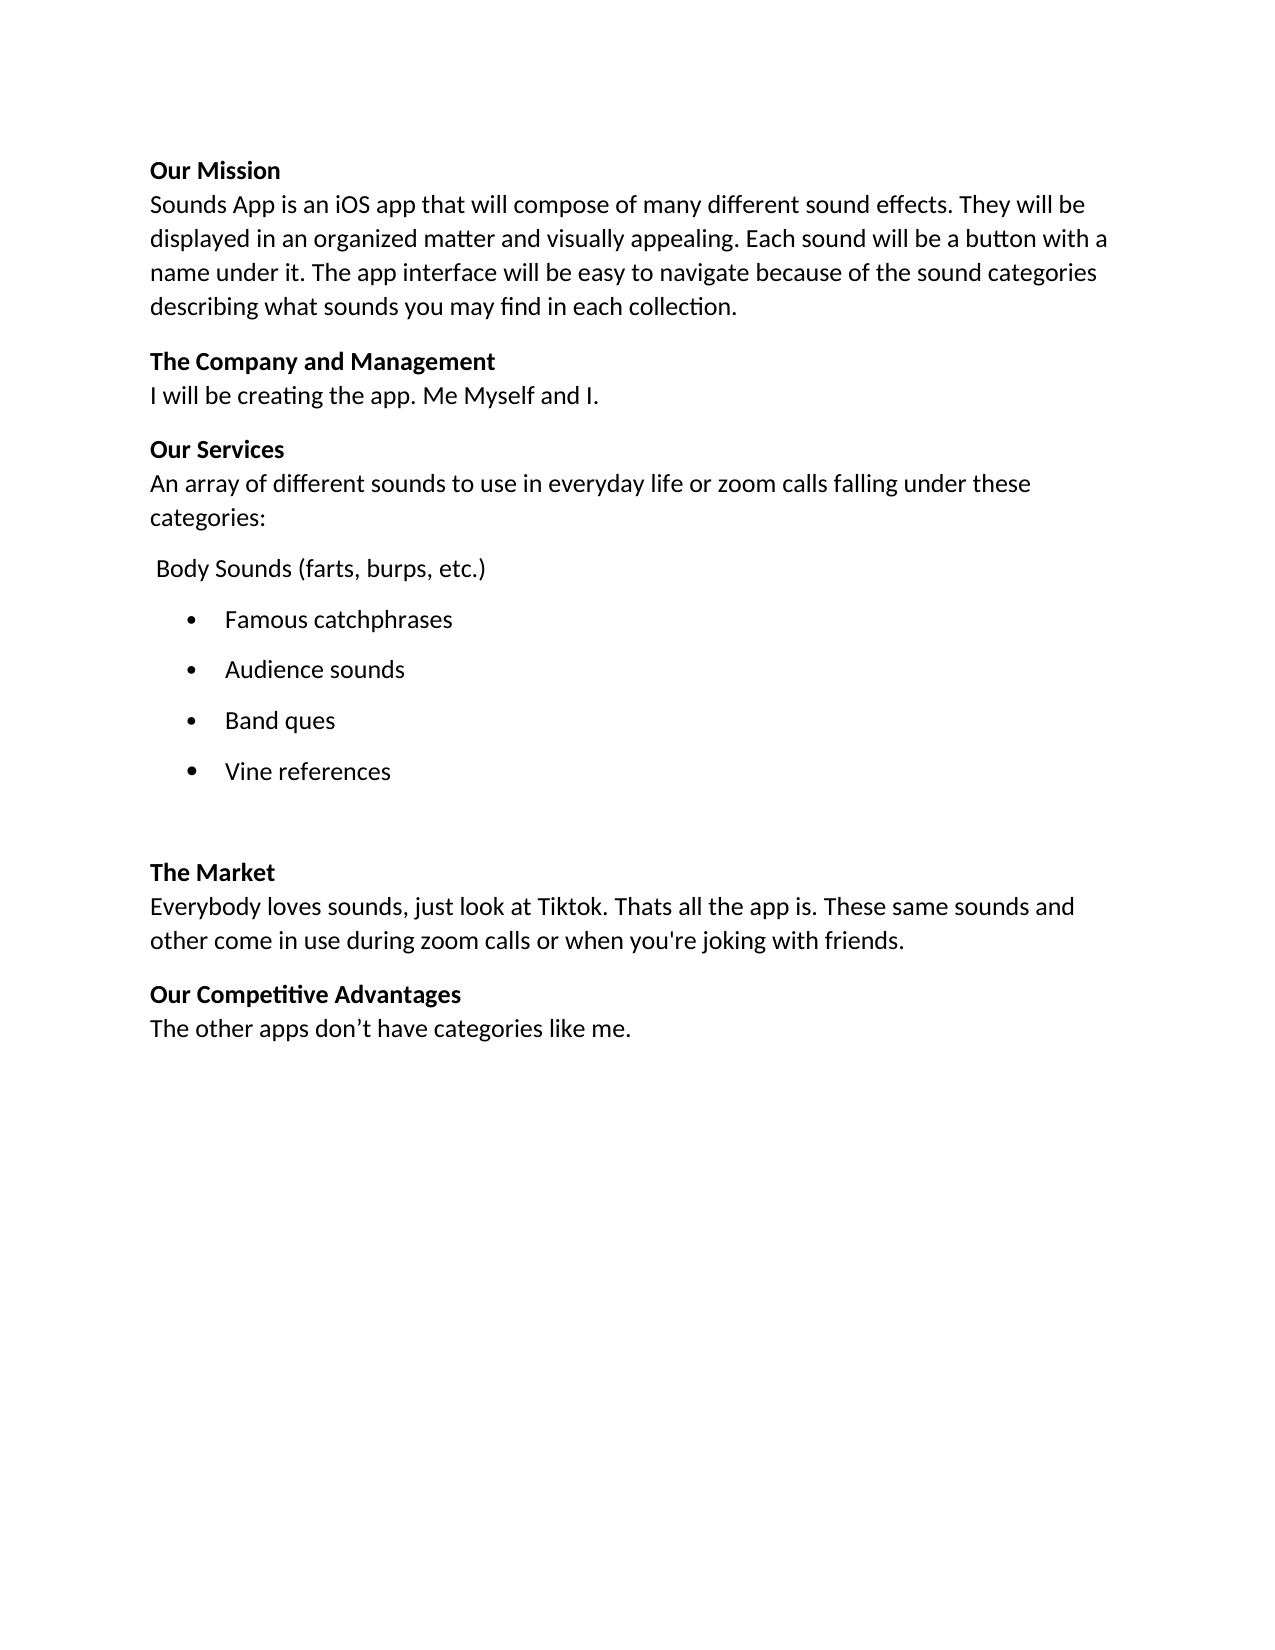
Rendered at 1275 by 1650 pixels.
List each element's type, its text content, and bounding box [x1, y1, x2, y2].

text Body Sounds (farts, burps, etc.) [150, 552, 1125, 584]
list Famous catchphrases [187, 603, 1125, 634]
list Vine references [187, 754, 1125, 786]
text I will be creating the app. Me Myself and I. [150, 379, 1125, 411]
text The other apps don’t have categories like me. [150, 1013, 1125, 1044]
subtitle Our Mission [150, 154, 1125, 186]
subtitle Our Services [150, 433, 1125, 465]
text Everybody loves sounds, just look at Tiktok. Thats all the app is. These same sounds and other come in use during zoom calls or when you're joking with friends. [150, 890, 1125, 956]
text An array of different sounds to use in everyday life or zoom calls falling under these categories: [150, 467, 1125, 533]
list Audience sounds [187, 653, 1125, 685]
subtitle The Company and Management [150, 345, 1125, 377]
text Sounds App is an iOS app that will compose of many different sound effects. They will be displayed in an organized matter and visually appealing. Each sound will be a button with a name under it. The app interface will be easy to navigate because of the sound categories describing what sounds you may find in each collection. [150, 188, 1125, 322]
subtitle Our Competitive Advantages [150, 979, 1125, 1010]
list Band ques [187, 704, 1125, 736]
subtitle The Market [150, 856, 1125, 888]
